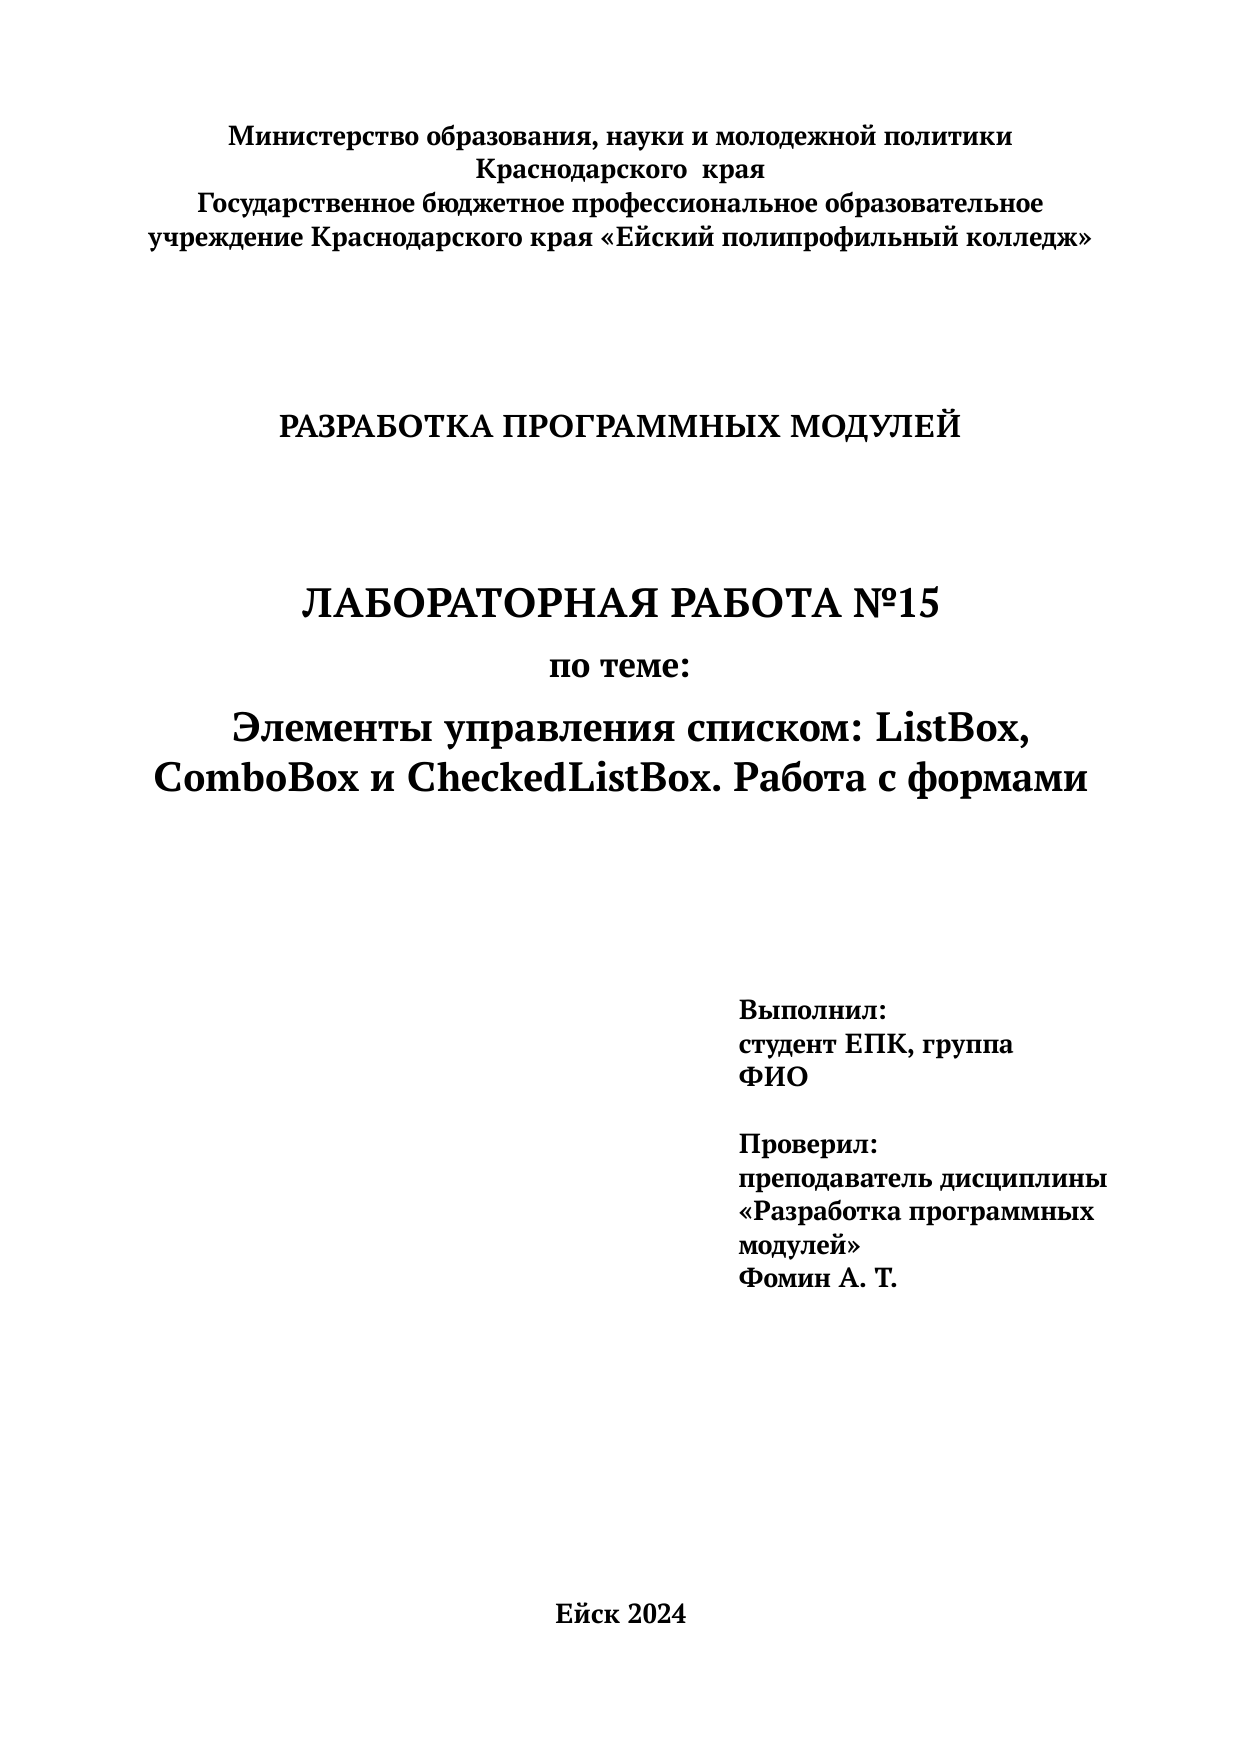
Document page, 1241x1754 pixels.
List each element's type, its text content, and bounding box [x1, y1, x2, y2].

text Проверил: [738, 1126, 1122, 1160]
text студент ЕПК, группа [738, 1026, 1122, 1059]
text Выполнил: [738, 992, 1122, 1026]
text Фомин А. Т. [738, 1261, 1122, 1294]
text РАЗРАБОТКА ПРОГРАММНЫХ МОДУЛЕЙ [118, 406, 1122, 445]
text преподаватель дисциплины «Разработка программных модулей» [738, 1160, 1122, 1261]
text Министерство образования, науки и молодежной политики [118, 118, 1122, 152]
text Ейск 2024 [118, 1596, 1122, 1629]
text Государственное бюджетное профессиональное образовательное учреждение Краснодарского края «Ейский полипрофильный колледж» [118, 185, 1122, 252]
text ФИО [738, 1059, 1122, 1093]
text Краснодарского края [118, 152, 1122, 185]
subtitle Элементы управления списком: ListBox, ComboBox и CheckedListBox. Работа с формами [118, 701, 1122, 801]
text ЛАБОРАТОРНАЯ РАБОТА №15 [118, 577, 1122, 627]
text по теме: [118, 642, 1122, 686]
